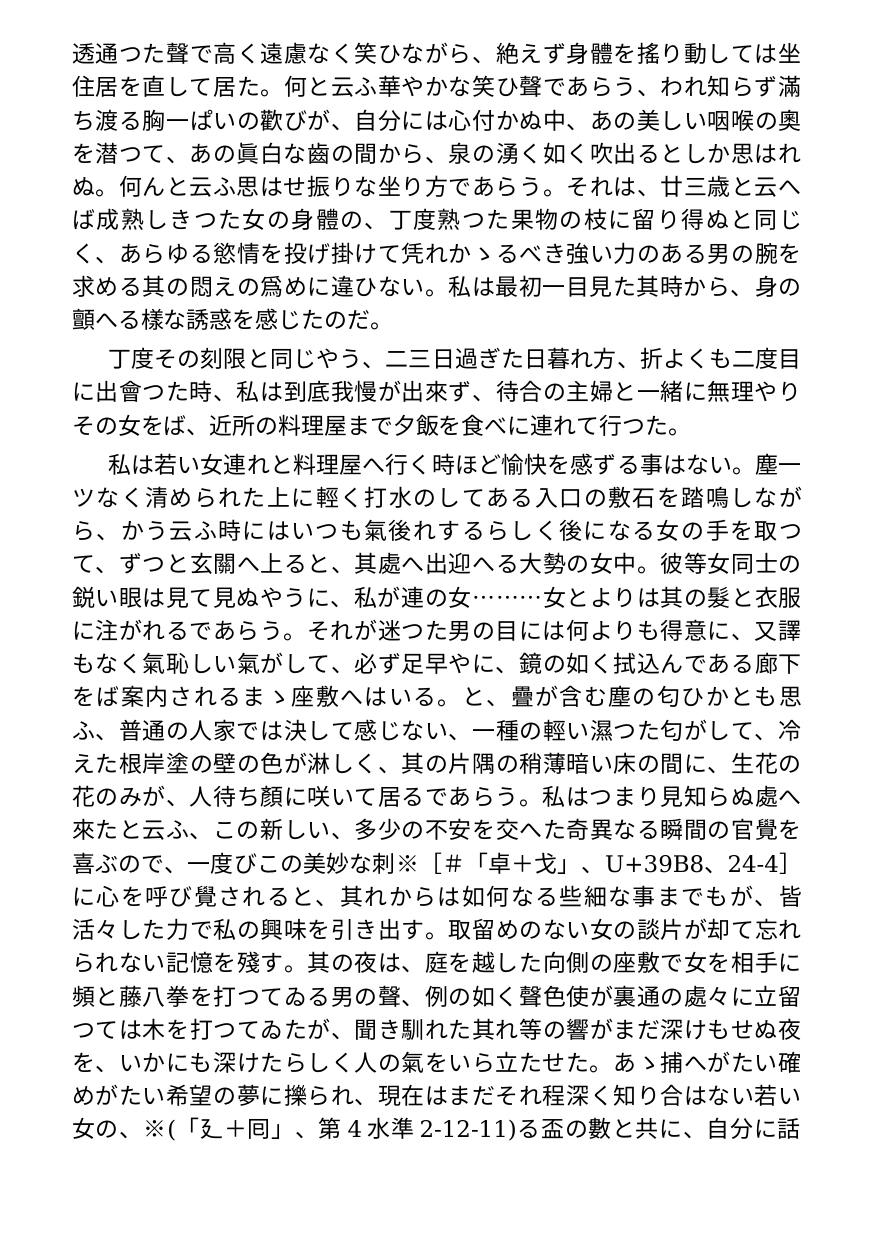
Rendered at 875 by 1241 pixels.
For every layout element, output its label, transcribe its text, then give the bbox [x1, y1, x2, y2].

text 丁度その刻限と同じやう、二三日過ぎた日暮れ方、折よくも二度目に出會つた時、私は到底我慢が出來ず、待合の主婦と一緒に無理やりその女をば、近所の料理屋まで夕飯を食べに連れて行つた。 [72, 341, 802, 441]
text 透通つた聲で高く遠慮なく笑ひながら、絶えず身體を搖り動しては坐住居を直して居た。何と云ふ華やかな笑ひ聲であらう、われ知らず滿ち渡る胸一ぱいの歡びが、自分には心付かぬ中、あの美しい咽喉の奧を潜つて、あの眞白な齒の間から、泉の湧く如く吹出るとしか思はれぬ。何んと云ふ思はせ振りな坐り方であらう。それは、廿三歳と云へば成熟しきつた女の身體の、丁度熟つた果物の枝に留り得ぬと同じく、あらゆる慾情を投げ掛けて凭れかゝるべき強い力のある男の腕を求める其の悶えの爲めに違ひない。私は最初一目見た其時から、身の顫へる樣な誘惑を感じたのだ。 [72, 36, 802, 335]
text 私は若い女連れと料理屋へ行く時ほど愉快を感ずる事はない。塵一ツなく清められた上に輕く打水のしてある入口の敷石を踏鳴しながら、かう云ふ時にはいつも氣後れするらしく後になる女の手を取つて、ずつと玄關へ上ると、其處へ出迎へる大勢の女中。彼等女同士の鋭い眼は見て見ぬやうに、私が連の女………女とよりは其の髮と衣服に注がれるであらう。それが迷つた男の目には何よりも得意に、又譯もなく氣恥しい氣がして、必ず足早やに、鏡の如く拭込んである廊下をば案内されるまゝ座敷へはいる。と、疊が含む塵の匂ひかとも思ふ、普通の人家では決して感じない、一種の輕い濕つた匂がして、冷えた根岸塗の壁の色が淋しく、其の片隅の稍薄暗い床の間に、生花の花のみが、人待ち顏に咲いて居るであらう。私はつまり見知らぬ處へ來たと云ふ、この新しい、多少の不安を交へた奇異なる瞬間の官覺を喜ぶので、一度びこの美妙な刺※［＃「卓＋戈」、U+39B8、24-4］に心を呼び覺されると、其れからは如何なる些細な事までもが、皆活々した力で私の興味を引き出す。取留めのない女の談片が却て忘れられない記憶を殘す。其の夜は、庭を越した向側の座敷で女を相手に頻と藤八拳を打つてゐる男の聲、例の如く聲色使が裏通の處々に立留つては木を打つてゐたが、聞き馴れた其れ等の響がまだ深けもせぬ夜を、いかにも深けたらしく人の氣をいら立たせた。あゝ捕へがたい確めがたい希望の夢に擽られ、現在はまだそれ程深く知り合はない若い女の、※(「廴＋囘」、第4水準2-12-11)る盃の數と共に、自分に話 [72, 447, 802, 1144]
